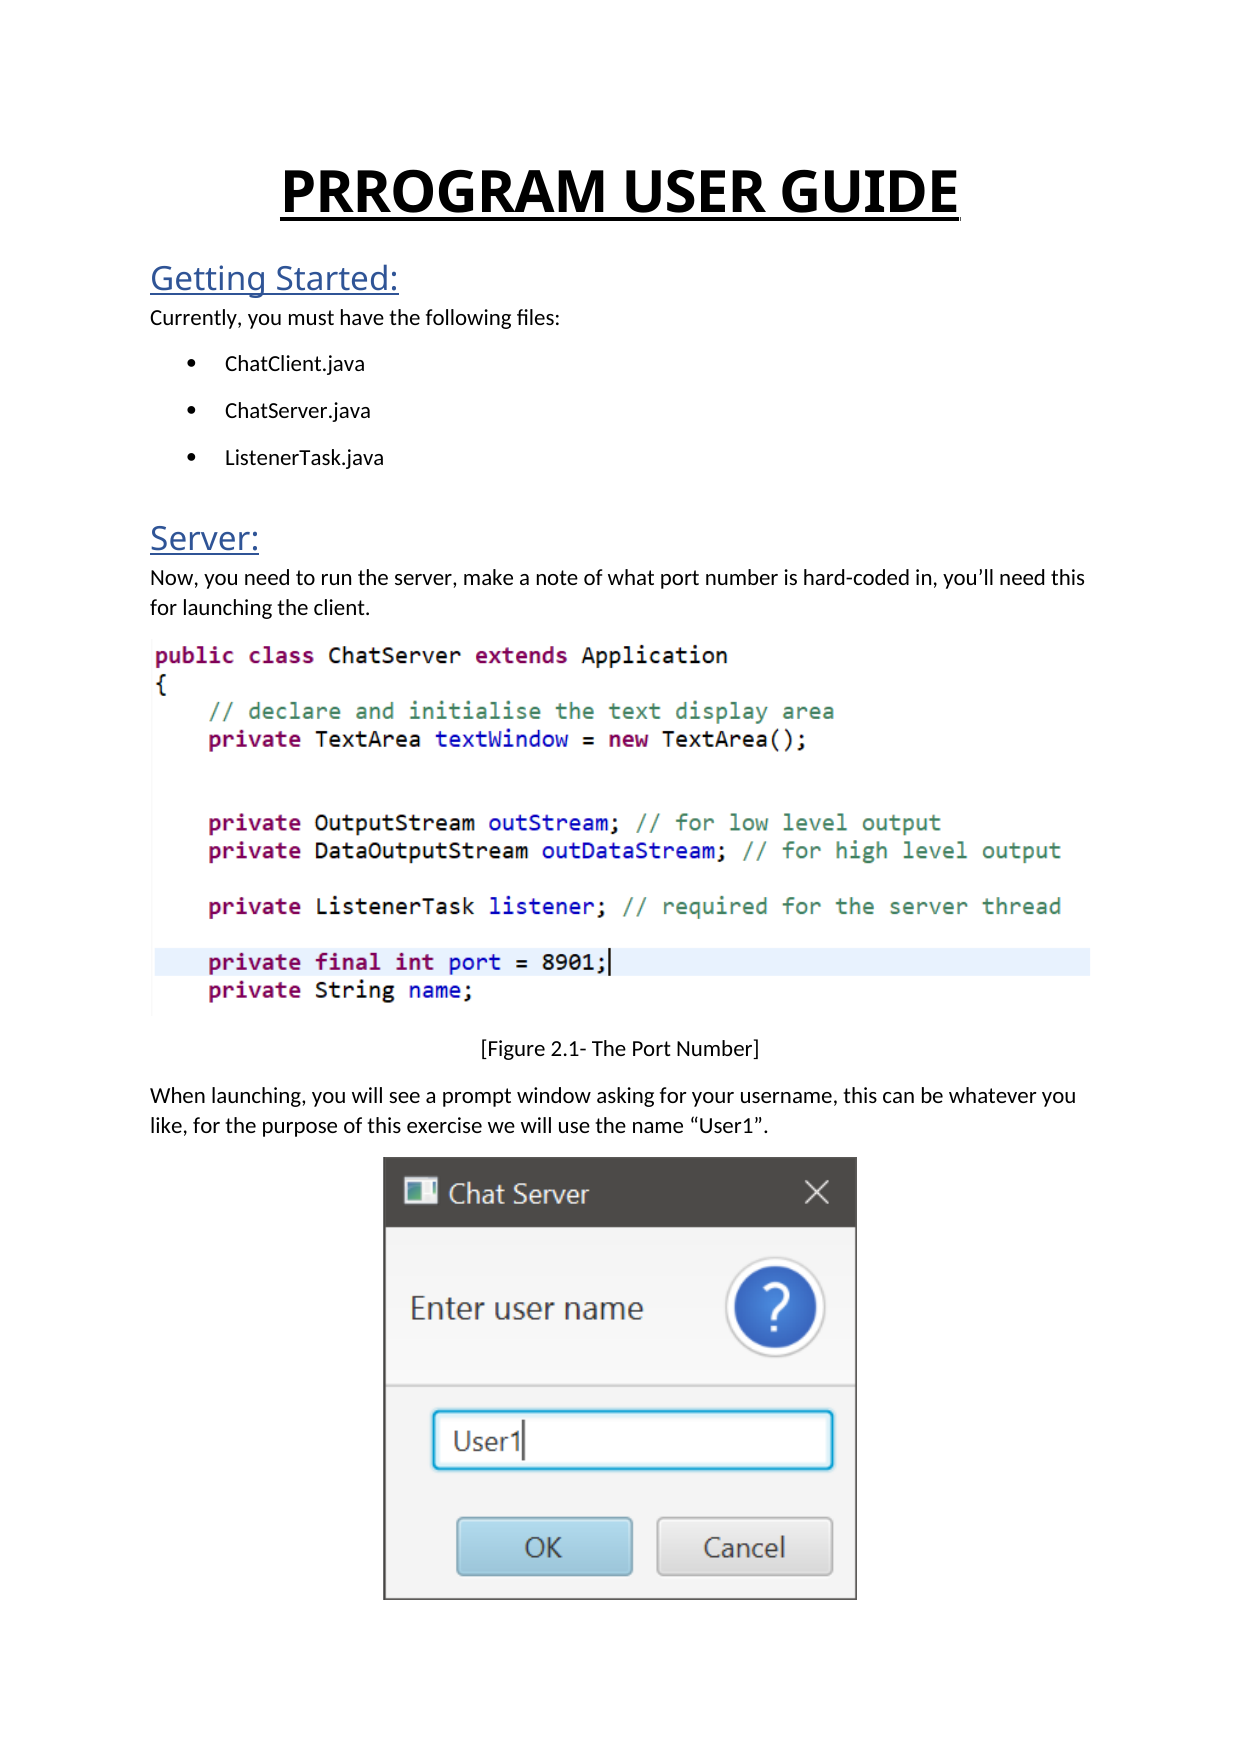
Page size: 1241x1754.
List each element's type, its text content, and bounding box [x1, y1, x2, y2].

list ChatClient.java [187, 349, 1090, 378]
text Now, you need to run the server, make a note of what port number is hard-coded in, you’ll need this for launching the client. [150, 563, 1090, 621]
title PRROGRAM USER GUIDE [150, 150, 1090, 229]
subtitle Server: [150, 514, 1090, 560]
subtitle Getting Started: [150, 254, 1090, 300]
text When launching, you will see a prompt window asking for your username, this can be whatever you like, for the purpose of this exercise we will use the name “User1”. [150, 1081, 1090, 1139]
list ChatServer.java [187, 396, 1090, 424]
text [Figure 2.1- The Port Number] [150, 1034, 1090, 1063]
list ListenerTask.java [187, 443, 1090, 471]
text Currently, you must have the following files: [150, 303, 1090, 331]
